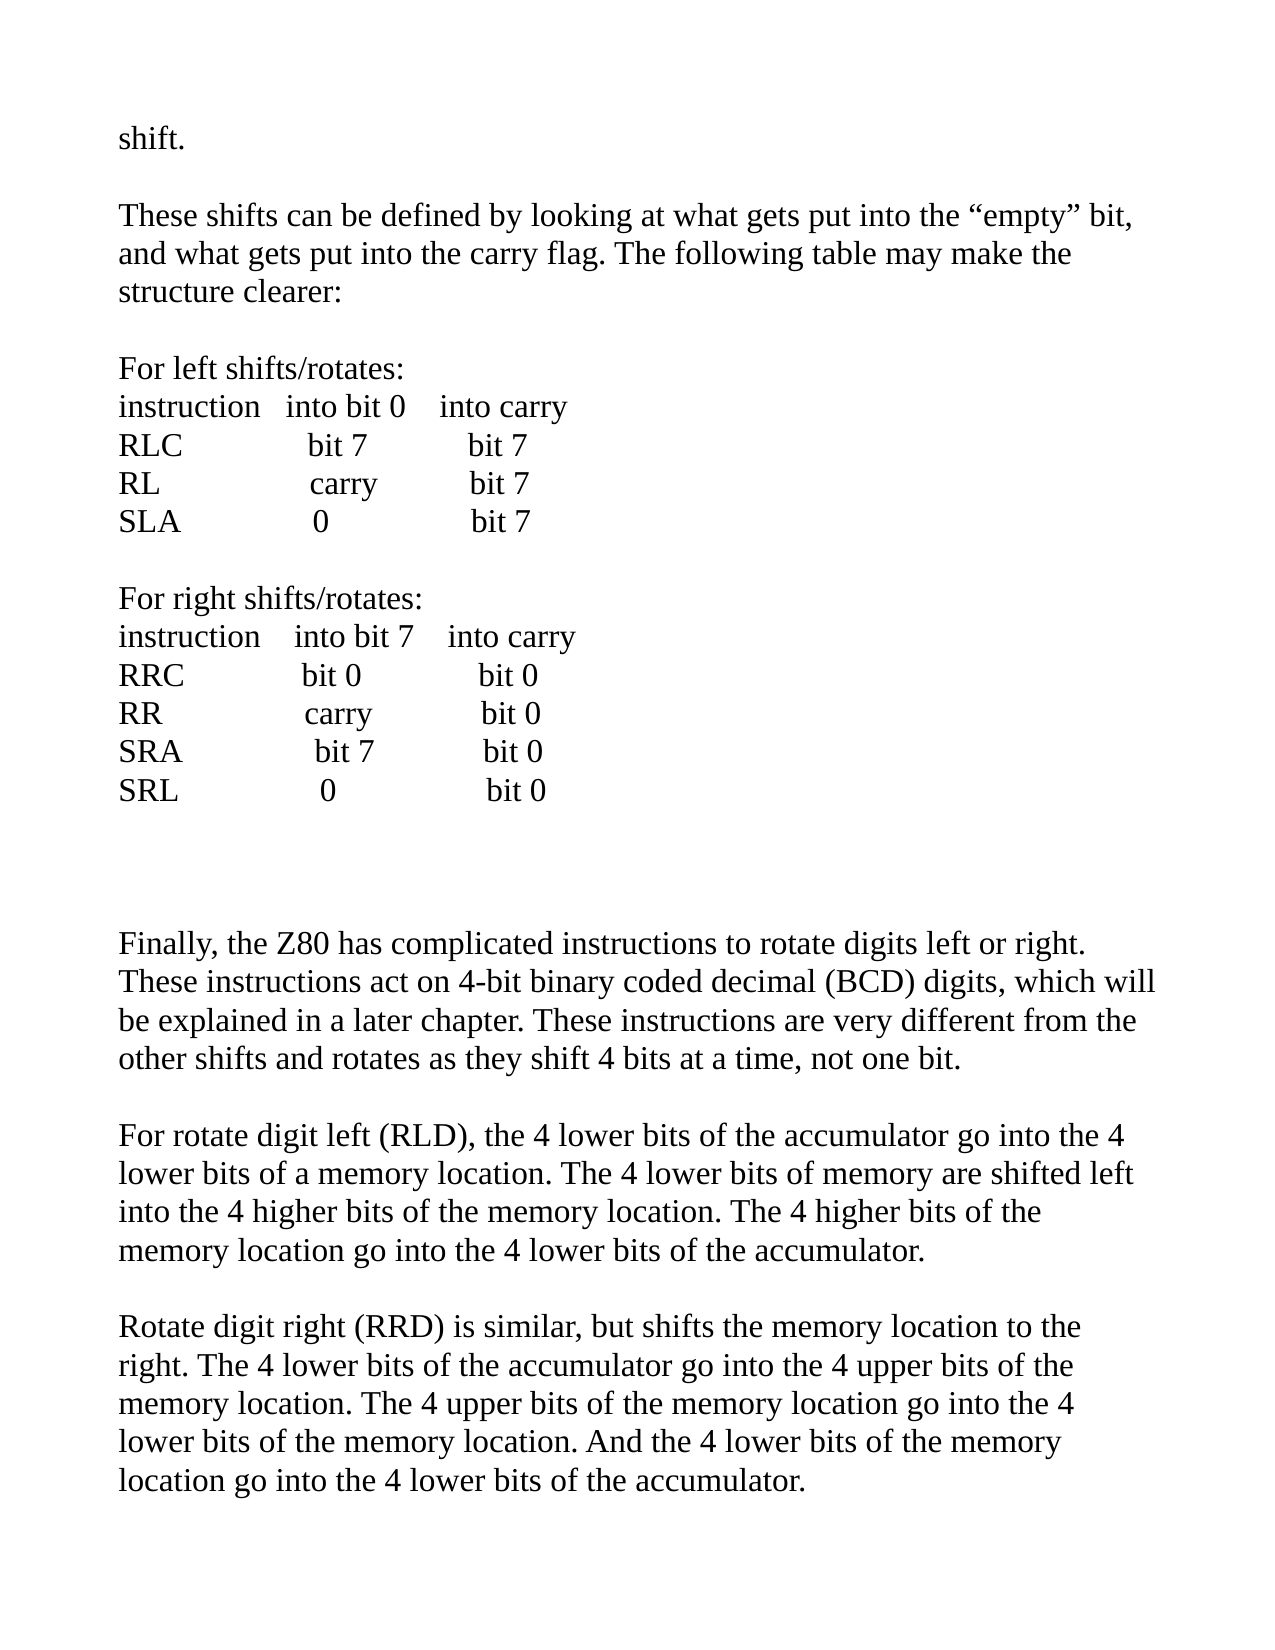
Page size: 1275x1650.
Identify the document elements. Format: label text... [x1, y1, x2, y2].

text For right shifts/rotates: [118, 578, 1157, 616]
text For left shifts/rotates: [118, 348, 1157, 386]
text RRC bit 0 bit 0 [118, 655, 1157, 693]
text instruction into bit 0 into carry [118, 386, 1157, 425]
text These shifts can be defined by looking at what gets put into the “empty” bit, and what gets put into the carry flag. The following table may make the structure clearer: [118, 195, 1157, 310]
text RLC bit 7 bit 7 [118, 425, 1157, 463]
text SRA bit 7 bit 0 [118, 731, 1157, 770]
text SRL 0 bit 0 [118, 770, 1157, 808]
text For rotate digit left (RLD), the 4 lower bits of the accumulator go into the 4 lower bits of a memory location. The 4 lower bits of memory are shifted left into the 4 higher bits of the memory location. The 4 higher bits of the memory location go into the 4 lower bits of the accumulator. [118, 1115, 1157, 1268]
text RL carry bit 7 [118, 463, 1157, 501]
text shift. [118, 118, 1157, 156]
text SLA 0 bit 7 [118, 501, 1157, 540]
text RR carry bit 0 [118, 693, 1157, 731]
text instruction into bit 7 into carry [118, 616, 1157, 655]
text Rotate digit right (RRD) is similar, but shifts the memory location to the right. The 4 lower bits of the accumulator go into the 4 upper bits of the memory location. The 4 upper bits of the memory location go into the 4 lower bits of the memory location. And the 4 lower bits of the memory location go into the 4 lower bits of the accumulator. [118, 1306, 1157, 1498]
text Finally, the Z80 has complicated instructions to rotate digits left or right. These instructions act on 4-bit binary coded decimal (BCD) digits, which will be explained in a later chapter. These instructions are very different from the other shifts and rotates as they shift 4 bits at a time, not one bit. [118, 923, 1157, 1076]
